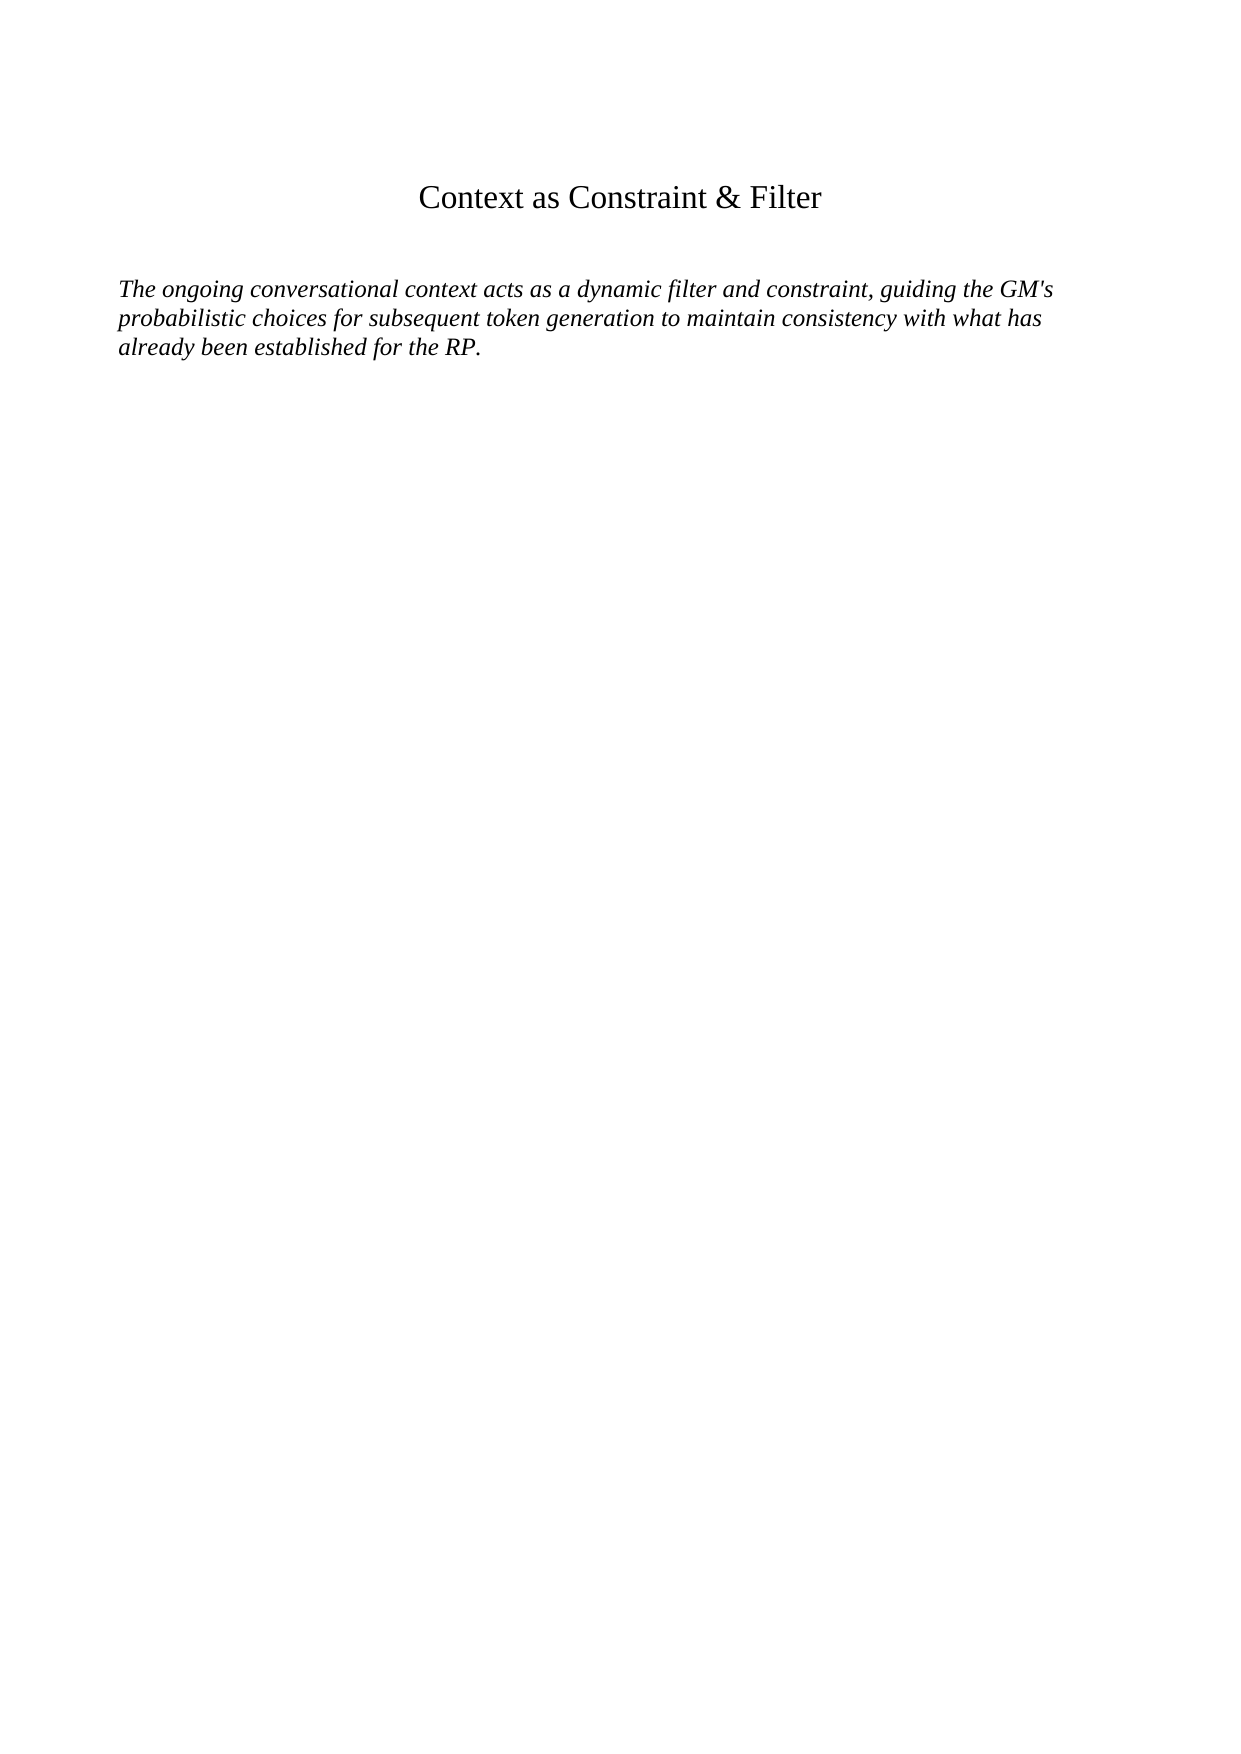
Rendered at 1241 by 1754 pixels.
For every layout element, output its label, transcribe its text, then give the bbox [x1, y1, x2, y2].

text The ongoing conversational context acts as a dynamic filter and constraint, guiding the GM's probabilistic choices for subsequent token generation to maintain consistency with what has already been established for the RP. [118, 274, 1122, 361]
subtitle Context as Constraint & Filter [118, 177, 1122, 216]
